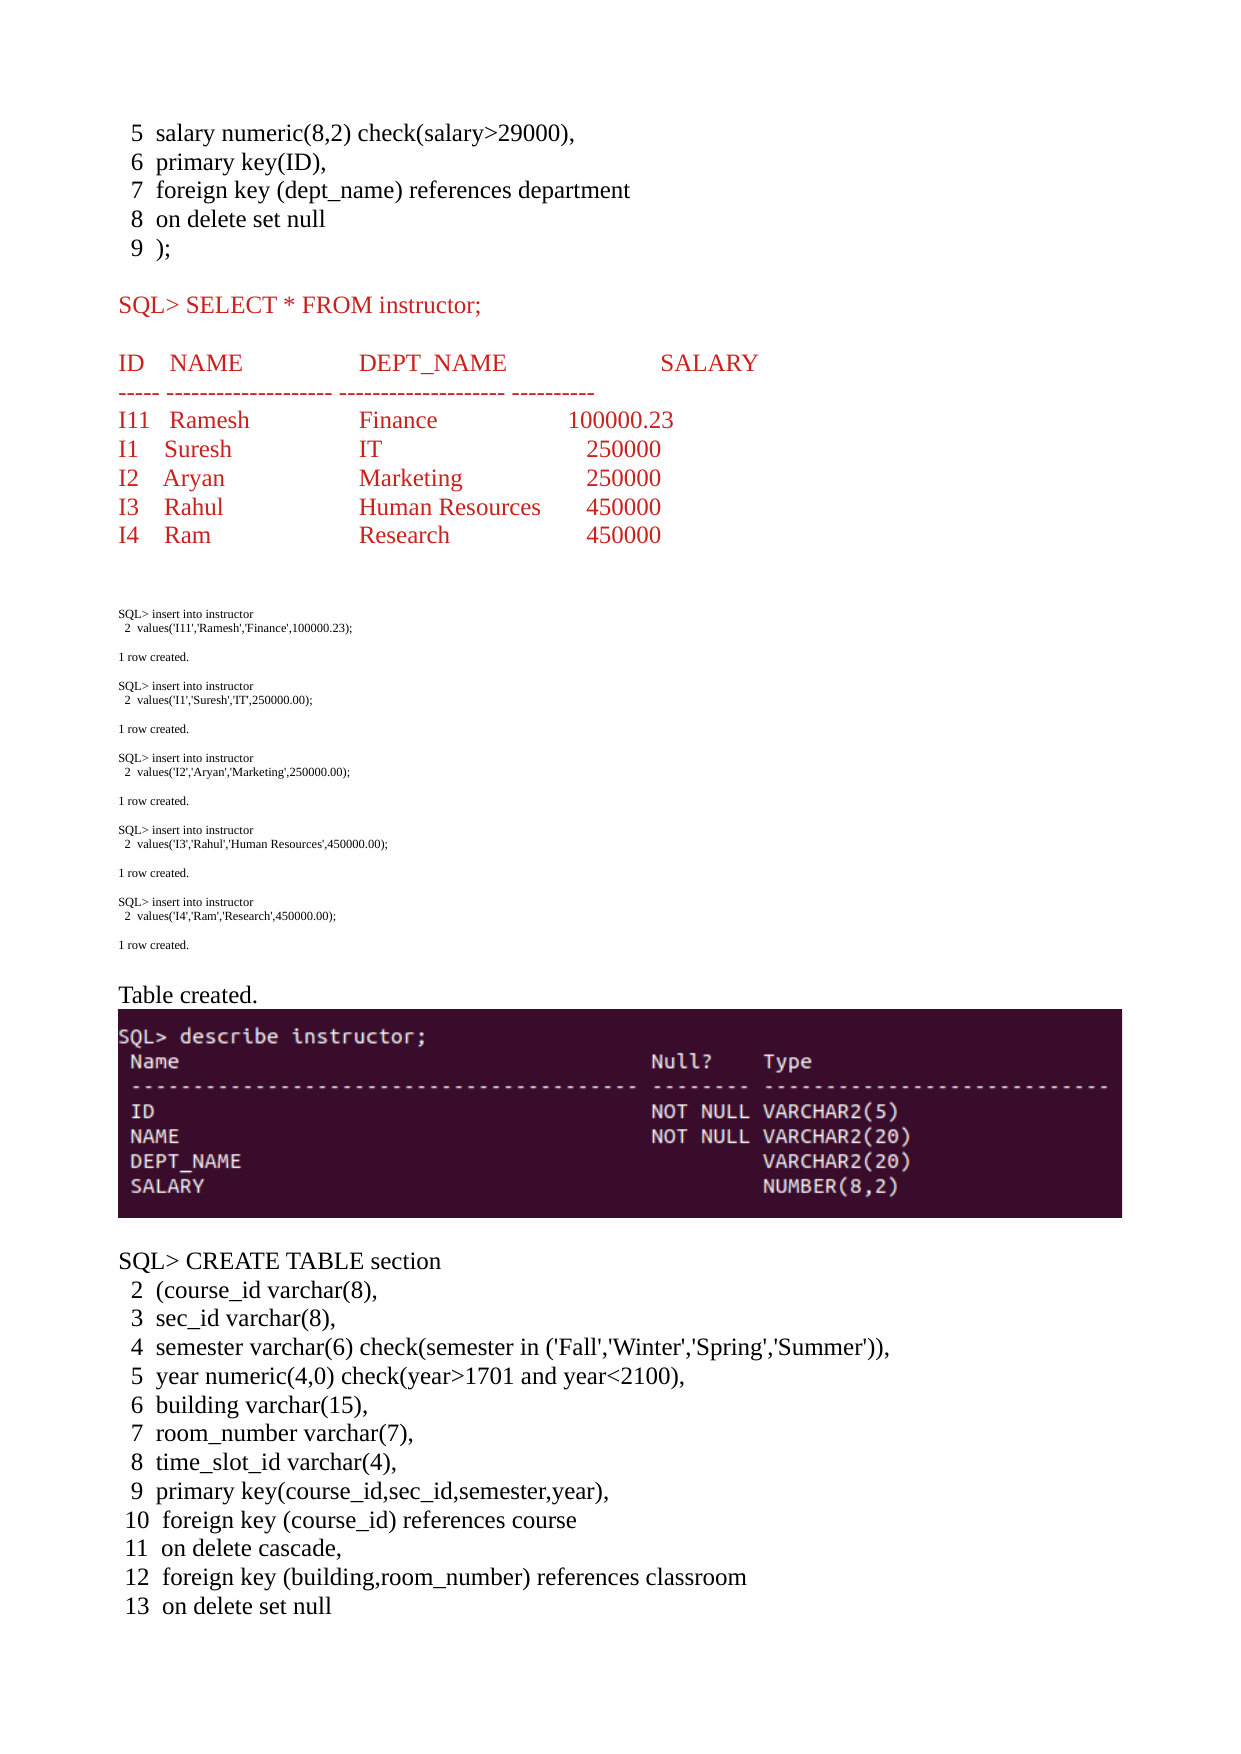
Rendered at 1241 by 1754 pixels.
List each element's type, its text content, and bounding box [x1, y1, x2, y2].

text 6 building varchar(15), [118, 1390, 1122, 1418]
text Table created. [118, 981, 1122, 1009]
text 2 values('I3','Rahul','Human Resources',450000.00); [118, 837, 1122, 851]
text 1 row created. [118, 794, 1122, 808]
text SQL> SELECT * FROM instructor; [118, 291, 1122, 319]
text SQL> insert into instructor [118, 679, 1122, 693]
text SQL> insert into instructor [118, 822, 1122, 837]
text 1 row created. [118, 937, 1122, 952]
text ----- -------------------- -------------------- ---------- [118, 377, 1122, 406]
text 2 values('I1','Suresh','IT',250000.00); [118, 693, 1122, 707]
text 2 values('I4','Ram','Research',450000.00); [118, 909, 1122, 923]
text 5 year numeric(4,0) check(year>1701 and year<2100), [118, 1361, 1122, 1390]
text 9 ); [118, 233, 1122, 262]
text 1 row created. [118, 722, 1122, 736]
text 1 row created. [118, 650, 1122, 664]
text 3 sec_id varchar(8), [118, 1303, 1122, 1332]
text 1 row created. [118, 866, 1122, 880]
text 2 (course_id varchar(8), [118, 1275, 1122, 1303]
text ID NAME DEPT_NAME SALARY [118, 348, 1122, 377]
text SQL> insert into instructor [118, 751, 1122, 765]
text 2 values('I11','Ramesh','Finance',100000.23); [118, 621, 1122, 636]
text I11 Ramesh Finance 100000.23 [118, 406, 1122, 434]
text I1 Suresh IT 250000 [118, 434, 1122, 463]
text 2 values('I2','Aryan','Marketing',250000.00); [118, 765, 1122, 779]
text I2 Aryan Marketing 250000 [118, 463, 1122, 492]
text 8 on delete set null [118, 204, 1122, 233]
text 7 room_number varchar(7), [118, 1418, 1122, 1447]
text 10 foreign key (course_id) references course [118, 1505, 1122, 1533]
text I4 Ram Research 450000 [118, 521, 1122, 549]
text 9 primary key(course_id,sec_id,semester,year), [118, 1476, 1122, 1505]
text SQL> CREATE TABLE section [118, 1246, 1122, 1275]
text SQL> insert into instructor [118, 894, 1122, 909]
text 5 salary numeric(8,2) check(salary>29000), [118, 118, 1122, 147]
text I3 Rahul Human Resources 450000 [118, 492, 1122, 521]
text 4 semester varchar(6) check(semester in ('Fall','Winter','Spring','Summer')), [118, 1332, 1122, 1361]
text SQL> insert into instructor [118, 607, 1122, 621]
text 12 foreign key (building,room_number) references classroom [118, 1562, 1122, 1591]
text 8 time_slot_id varchar(4), [118, 1447, 1122, 1476]
text 6 primary key(ID), [118, 147, 1122, 176]
text 7 foreign key (dept_name) references department [118, 176, 1122, 204]
picture [118, 1009, 1123, 1218]
text 11 on delete cascade, [118, 1533, 1122, 1562]
text 13 on delete set null [118, 1591, 1122, 1620]
